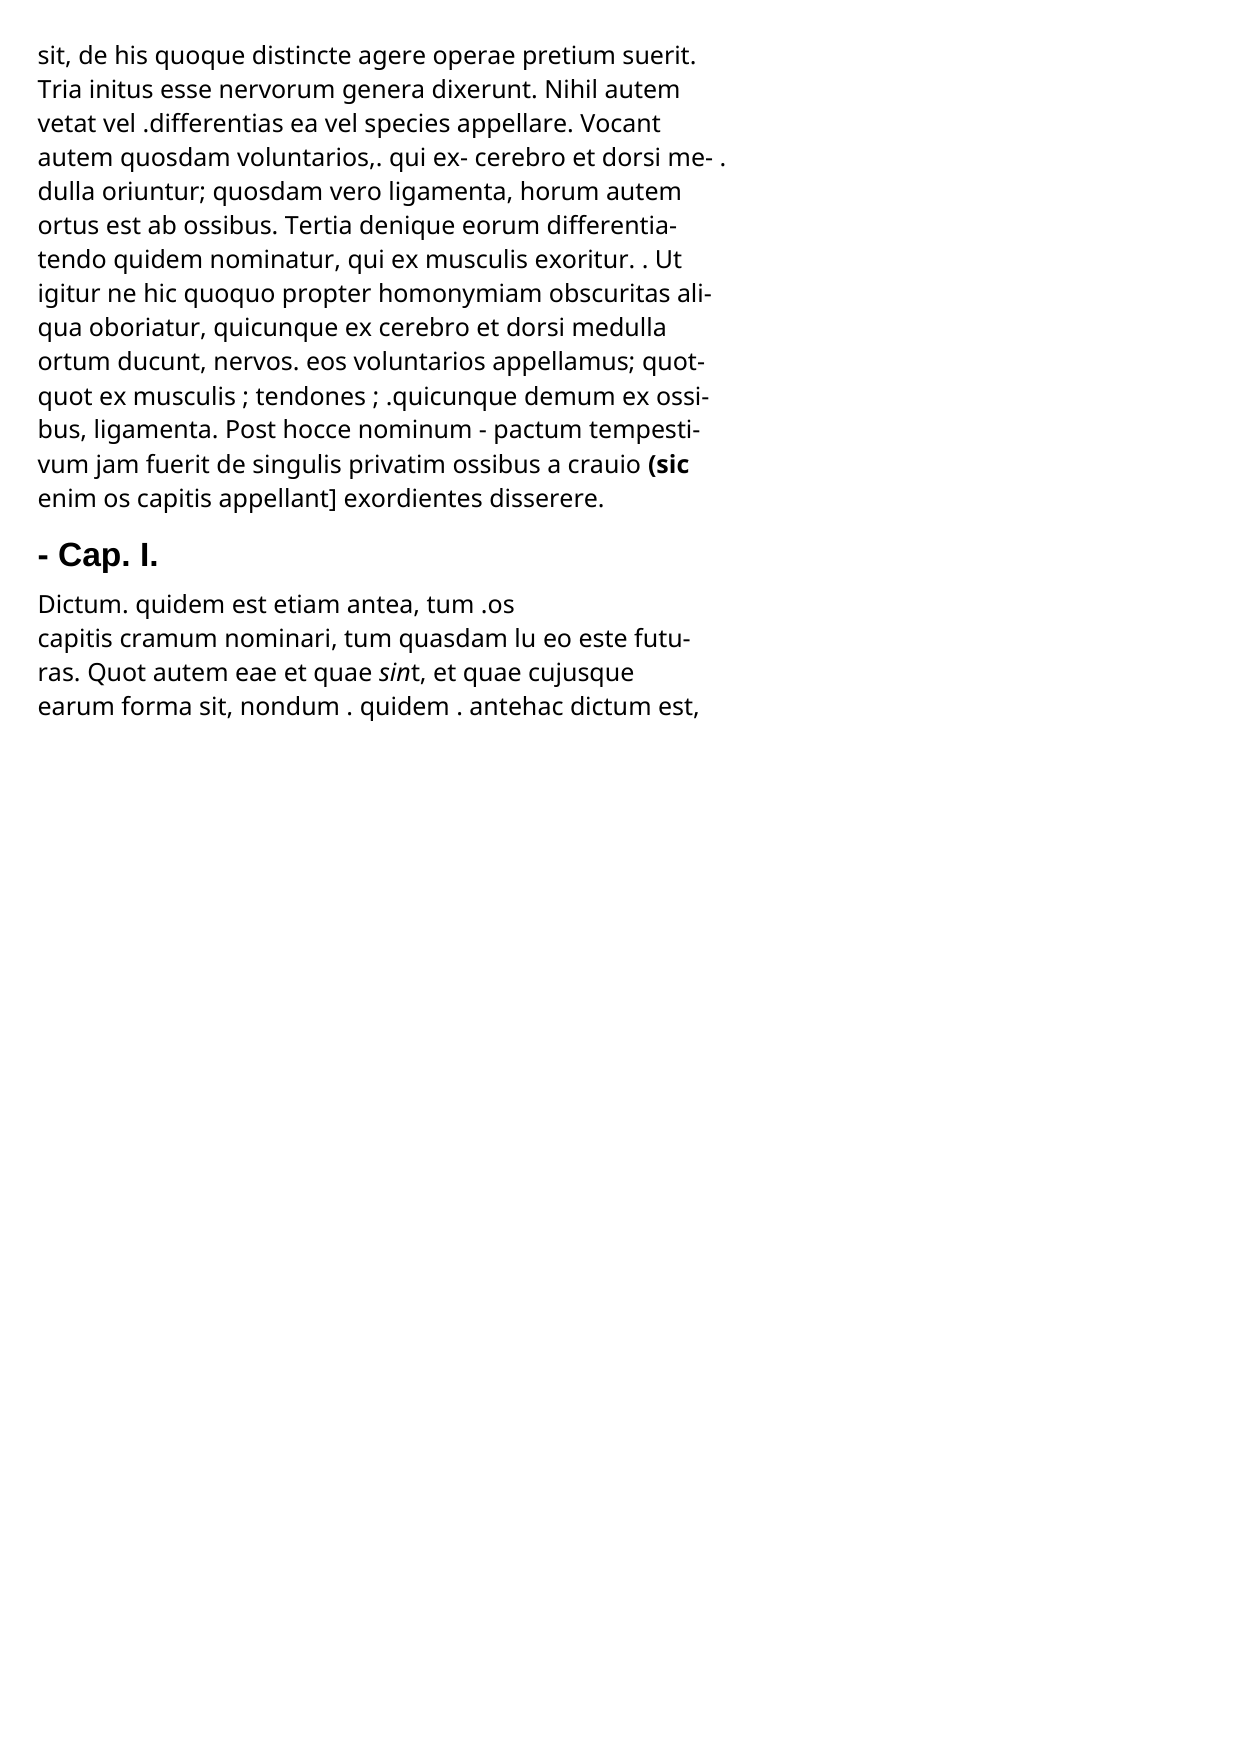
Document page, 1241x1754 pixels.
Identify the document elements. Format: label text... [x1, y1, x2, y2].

text sit, de his quoque distincte agere operae pretium suerit. Tria initus esse nervorum genera dixerunt. Nihil autem vetat vel .differentias ea vel species appellare. Vocant autem quosdam voluntarios,. qui ex- cerebro et dorsi me- . dulla oriuntur; quosdam vero ligamenta, horum autem ortus est ab ossibus. Tertia denique eorum differentia- tendo quidem nominatur, qui ex musculis exoritur. . Ut igitur ne hic quoquo propter homonymiam obscuritas ali- qua oboriatur, quicunque ex cerebro et dorsi medulla ortum ducunt, nervos. eos voluntarios appellamus; quot- quot ex musculis ; tendones ; .quicunque demum ex ossi- bus, ligamenta. Post hocce nominum - pactum tempesti- vum jam fuerit de singulis privatim ossibus a crauio (sic enim os capitis appellant] exordientes disserere. [37, 37, 1203, 514]
subtitle - Cap. I. [37, 535, 1203, 574]
text Dictum. quidem est etiam antea, tum .os capitis cramum nominari, tum quasdam lu eo este futu- ras. Quot autem eae et quae sint, et quae cujusque earum forma sit, nondum . quidem . antehac dictum est, [37, 586, 1203, 723]
